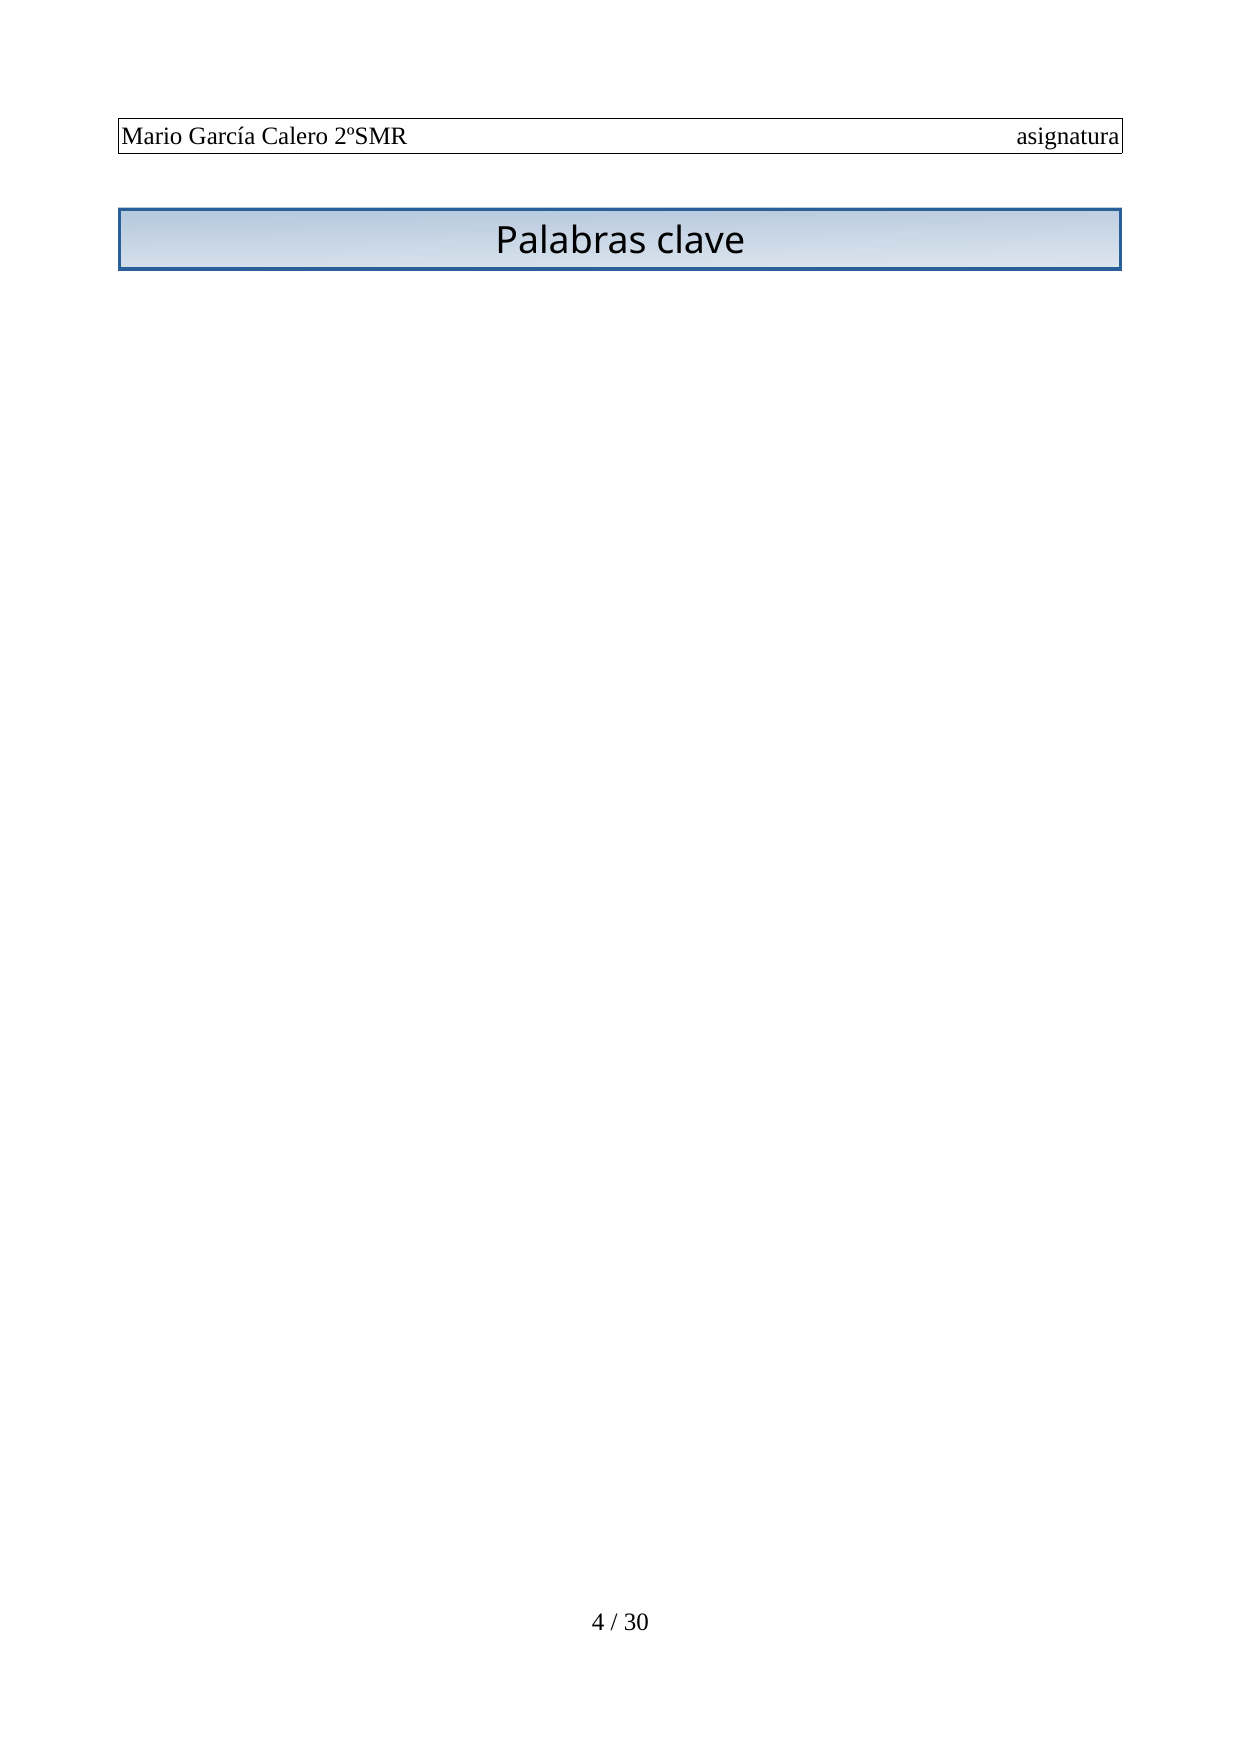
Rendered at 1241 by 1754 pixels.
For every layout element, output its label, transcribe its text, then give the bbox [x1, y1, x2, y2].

subtitle Palabras clave [121, 211, 1119, 267]
